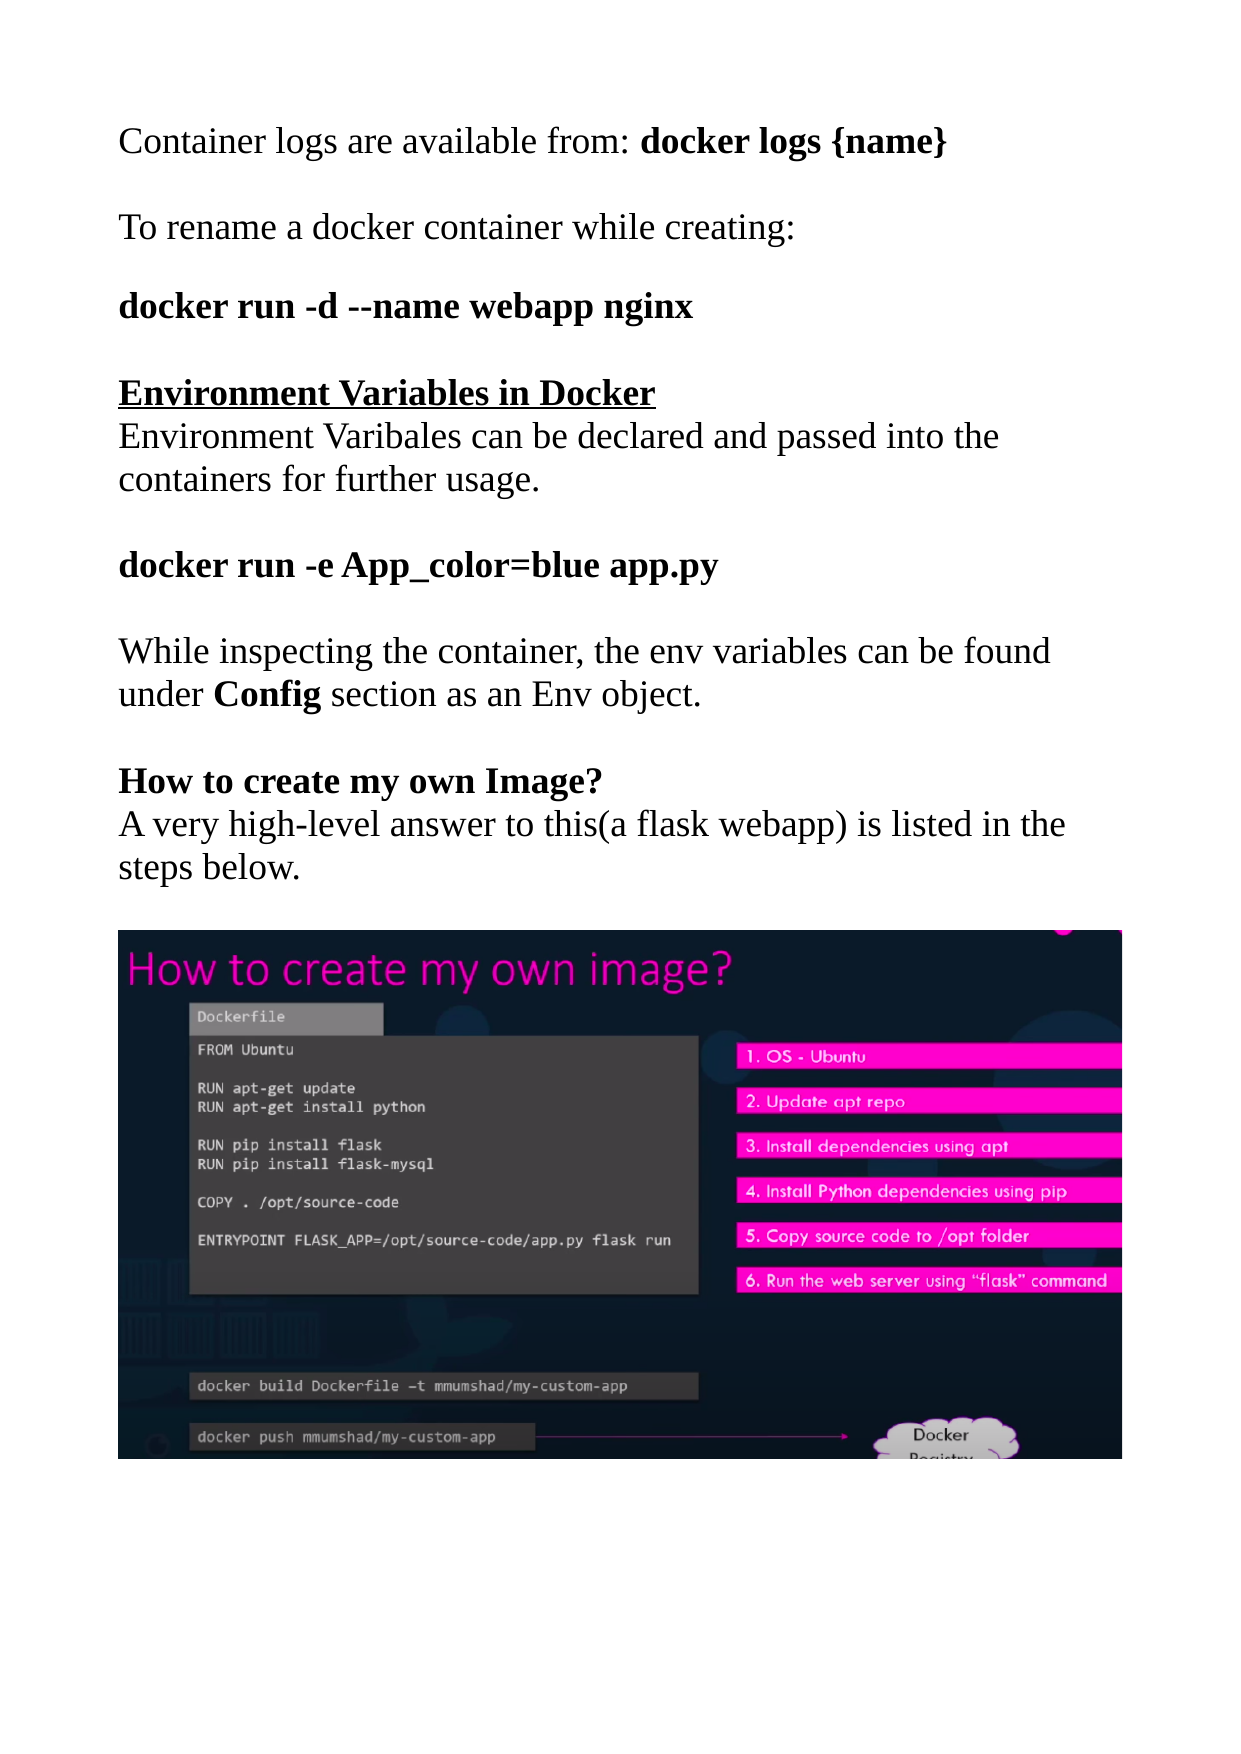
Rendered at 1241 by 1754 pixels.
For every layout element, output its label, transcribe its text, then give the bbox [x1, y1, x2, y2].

text Environment Variables in Docker [118, 370, 1122, 413]
text Environment Varibales can be declared and passed into the containers for further usage. [118, 413, 1122, 499]
text While inspecting the container, the env variables can be found under Config section as an Env object. [118, 629, 1122, 715]
text docker run -d --name webapp nginx [118, 284, 1122, 327]
text How to create my own Image? [118, 758, 1122, 801]
text Container logs are available from: docker logs {name} [118, 118, 1122, 161]
text A very high-level answer to this(a flask webapp) is listed in the steps below. [118, 801, 1122, 887]
text docker run -e App_color=blue app.py [118, 542, 1122, 586]
picture [118, 930, 1123, 1459]
text To rename a docker container while creating: [118, 204, 1122, 247]
